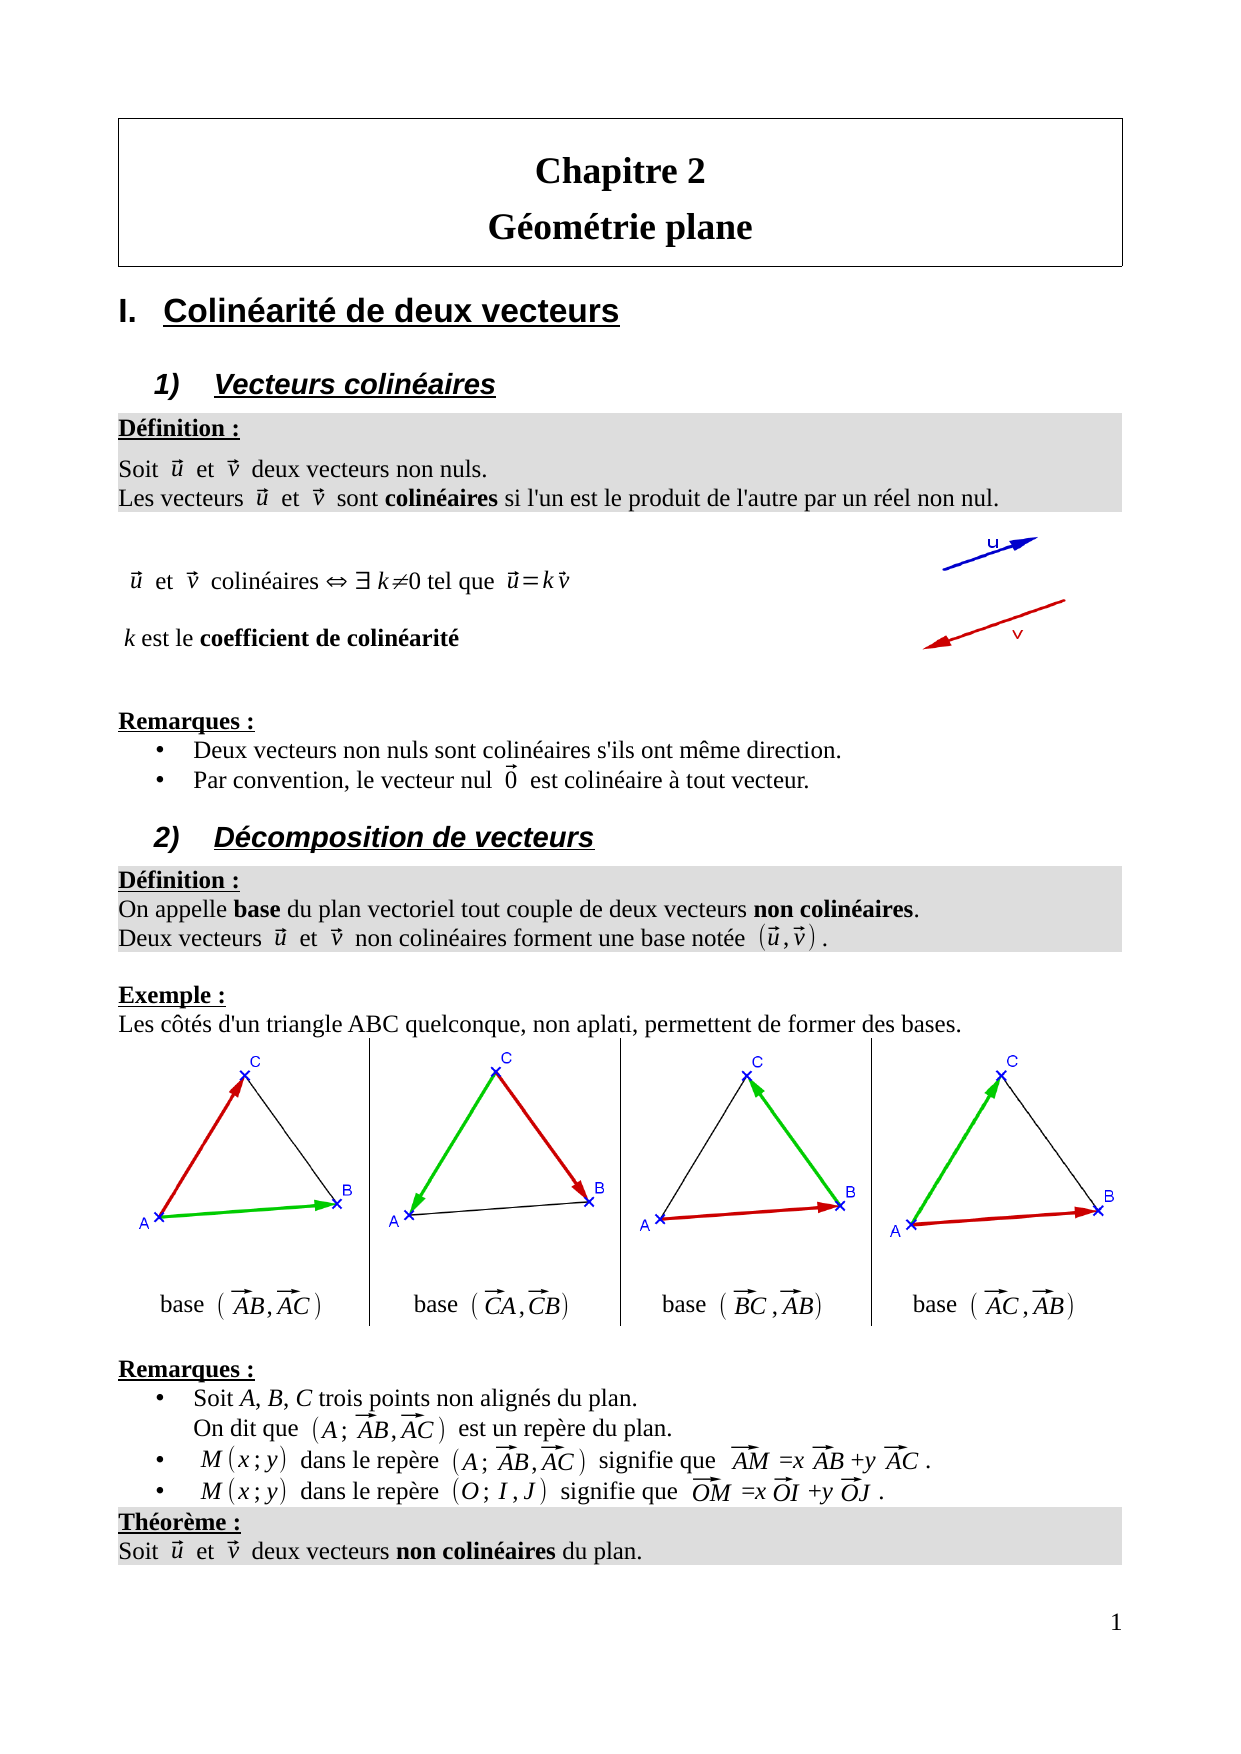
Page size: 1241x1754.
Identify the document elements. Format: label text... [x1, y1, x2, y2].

table_header et colinéaires ⇔ ∃ k≠0 tel que k est le coefficient de colinéarité [118, 512, 851, 706]
table_header [872, 1038, 1122, 1282]
text Remarques : [118, 706, 1122, 735]
list Soit A, B, C trois points non alignés du plan. [156, 1383, 1122, 1412]
text Définition : [118, 866, 1122, 894]
subtitle Vecteurs colinéaires [153, 367, 1122, 401]
list dans le repère signifie que =x+y. [156, 1476, 1122, 1507]
text Soit et deux vecteurs non nuls. [118, 454, 1122, 483]
list On dit que est un repère du plan. [156, 1412, 1122, 1444]
table_cell base [370, 1282, 620, 1326]
text Deux vecteurs et non colinéaires forment une base notée . [118, 923, 1122, 952]
list Par convention, le vecteur nul est colinéaire à tout vecteur. [156, 763, 1122, 794]
subtitle Colinéarité de deux vecteurs [118, 291, 1122, 330]
table_cell base [621, 1282, 871, 1326]
table_header Chapitre 2 Géométrie plane [119, 119, 1122, 266]
table_header [851, 512, 1123, 706]
list Deux vecteurs non nuls sont colinéaires s'ils ont même direction. [156, 735, 1122, 763]
text Théorème : [118, 1507, 1122, 1536]
text Exemple : [118, 981, 1122, 1009]
text Les côtés d'un triangle ABC quelconque, non aplati, permettent de former des bases. [118, 1009, 1122, 1038]
text Définition : [118, 413, 1122, 442]
table_cell base [118, 1282, 369, 1326]
list dans le repère signifie que =x+y. [156, 1444, 1122, 1476]
text Remarques : [118, 1354, 1122, 1383]
table_header [621, 1038, 871, 1282]
table_cell base [872, 1282, 1122, 1326]
text Soit et deux vecteurs non colinéaires du plan. [118, 1536, 1122, 1565]
table_header [370, 1038, 620, 1282]
subtitle Décomposition de vecteurs [153, 819, 1122, 853]
table_header [118, 1038, 369, 1282]
text On appelle base du plan vectoriel tout couple de deux vecteurs non colinéaires. [118, 894, 1122, 923]
text Les vecteurs et sont colinéaires si l'un est le produit de l'autre par un réel non nul. [118, 483, 1122, 512]
